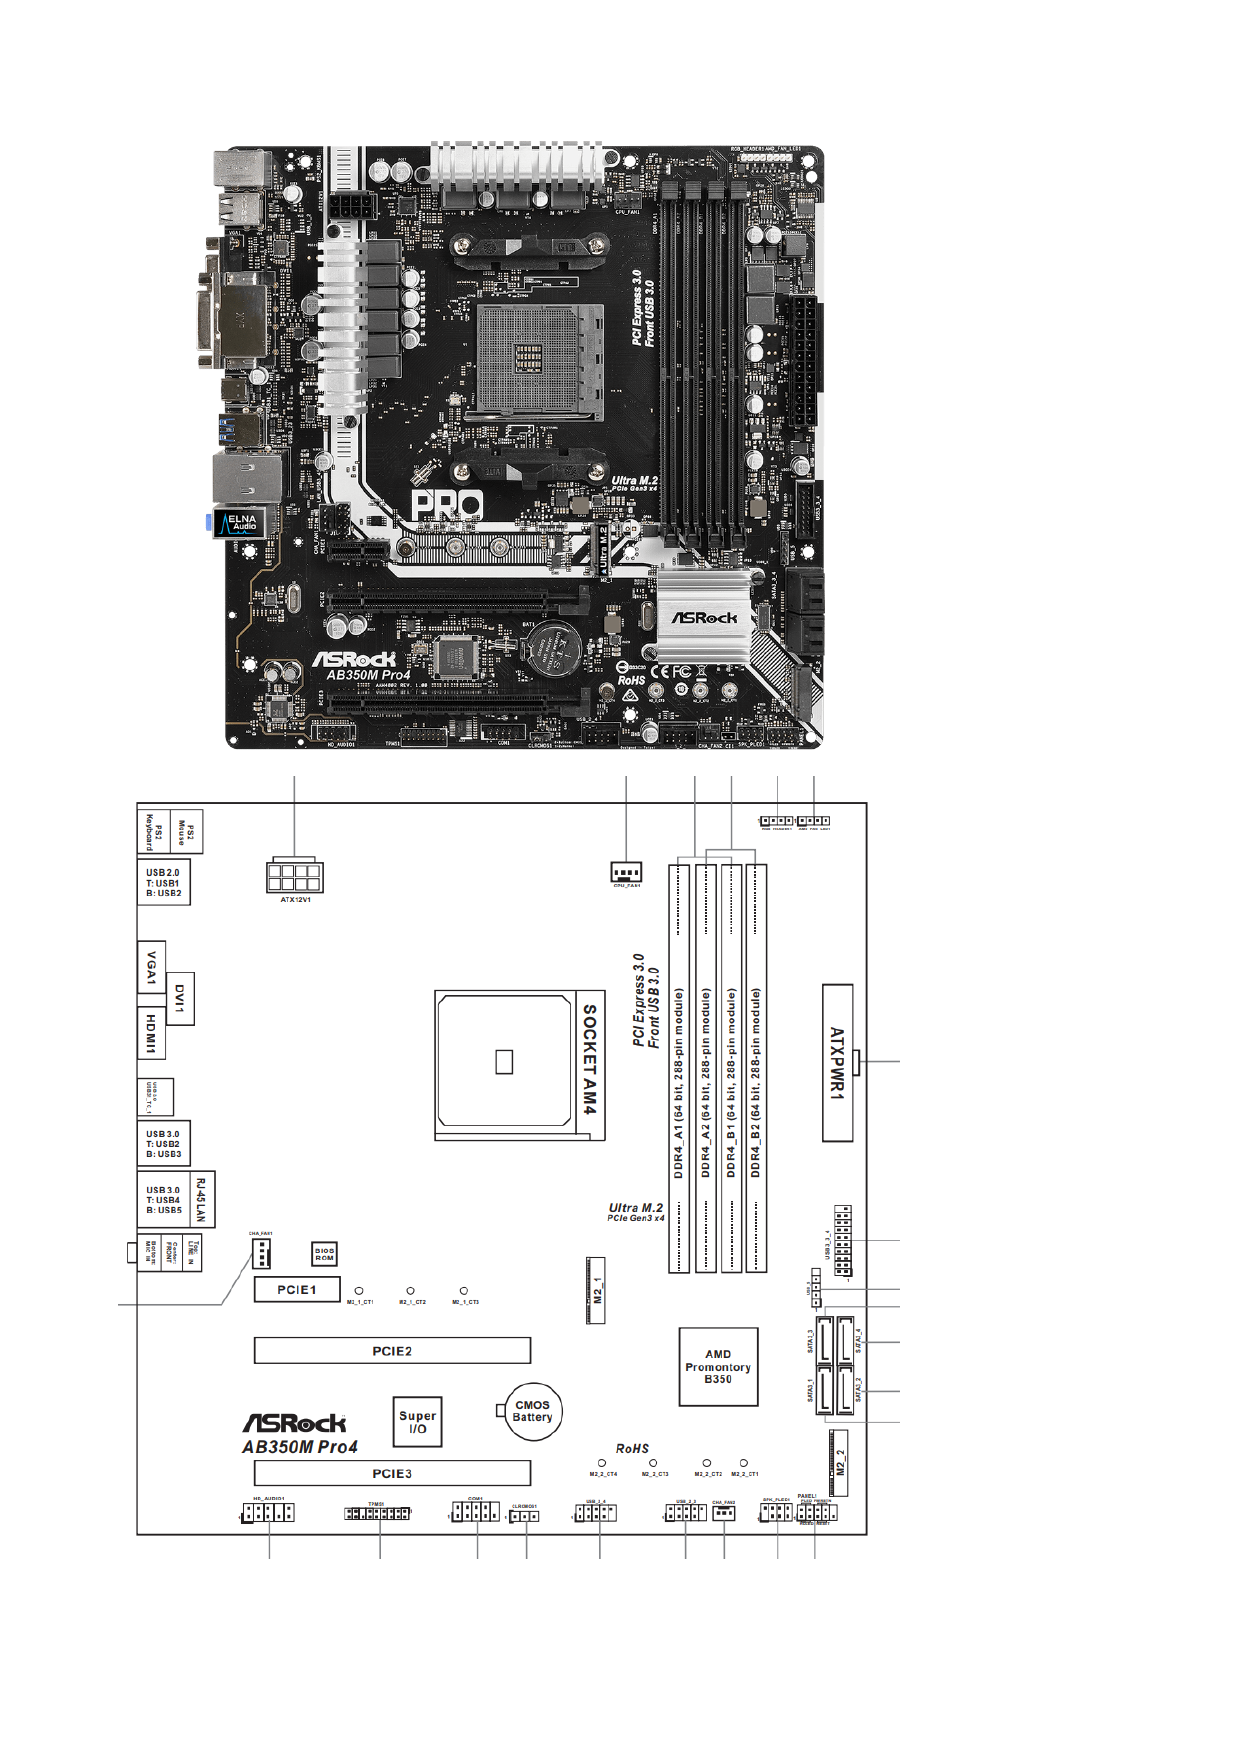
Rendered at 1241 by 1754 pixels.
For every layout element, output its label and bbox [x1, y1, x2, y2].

picture [118, 118, 910, 1586]
